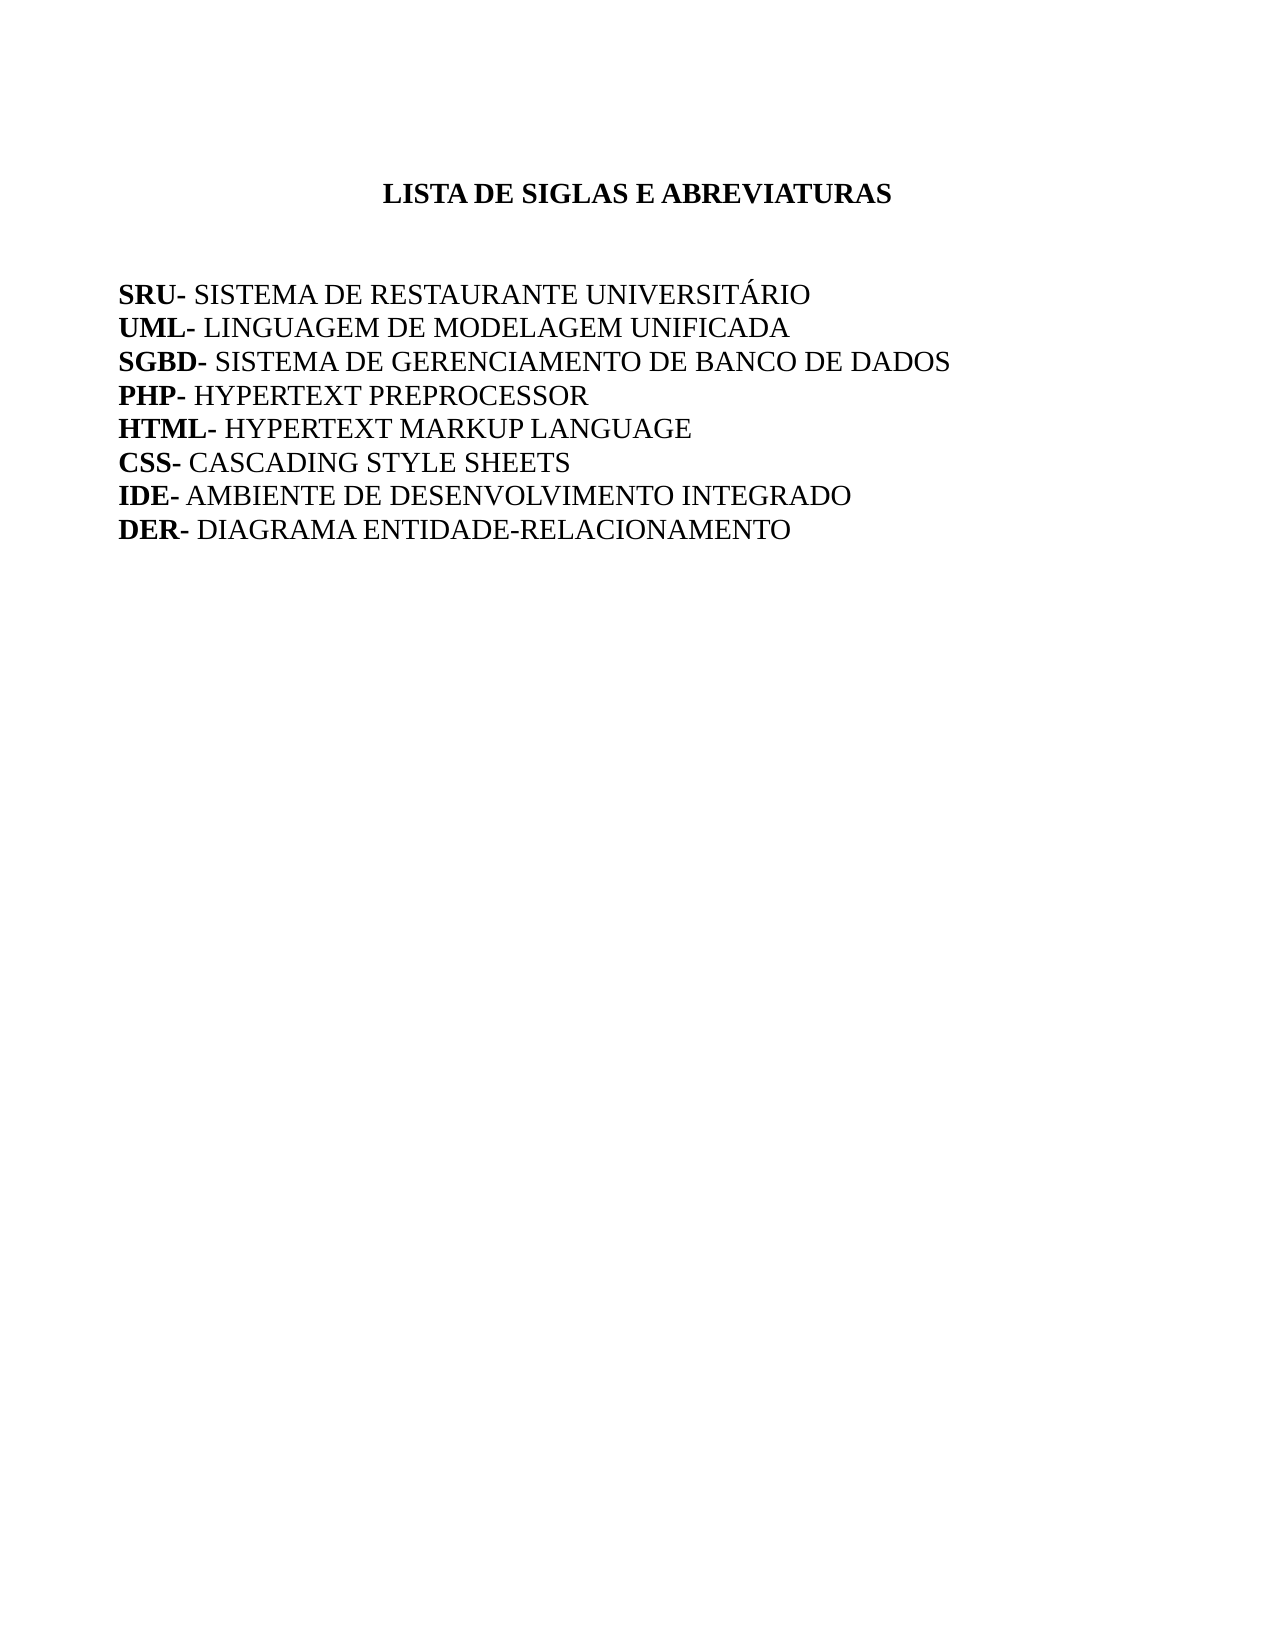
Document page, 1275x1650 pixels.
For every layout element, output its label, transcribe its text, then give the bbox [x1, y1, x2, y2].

text UML- LINGUAGEM DE MODELAGEM UNIFICADA [118, 311, 1157, 344]
text SGBD- SISTEMA DE GERENCIAMENTO DE BANCO DE DADOS [118, 344, 1157, 378]
text PHP- HYPERTEXT PREPROCESSOR [118, 378, 1157, 411]
text SRU- SISTEMA DE RESTAURANTE UNIVERSITÁRIO [118, 277, 1157, 311]
text IDE- AMBIENTE DE DESENVOLVIMENTO INTEGRADO [118, 478, 1157, 512]
text LISTA DE SIGLAS E ABREVIATURAS [118, 176, 1157, 210]
text CSS- CASCADING STYLE SHEETS [118, 445, 1157, 478]
text HTML- HYPERTEXT MARKUP LANGUAGE [118, 411, 1157, 445]
text DER- DIAGRAMA ENTIDADE-RELACIONAMENTO [118, 512, 1157, 545]
